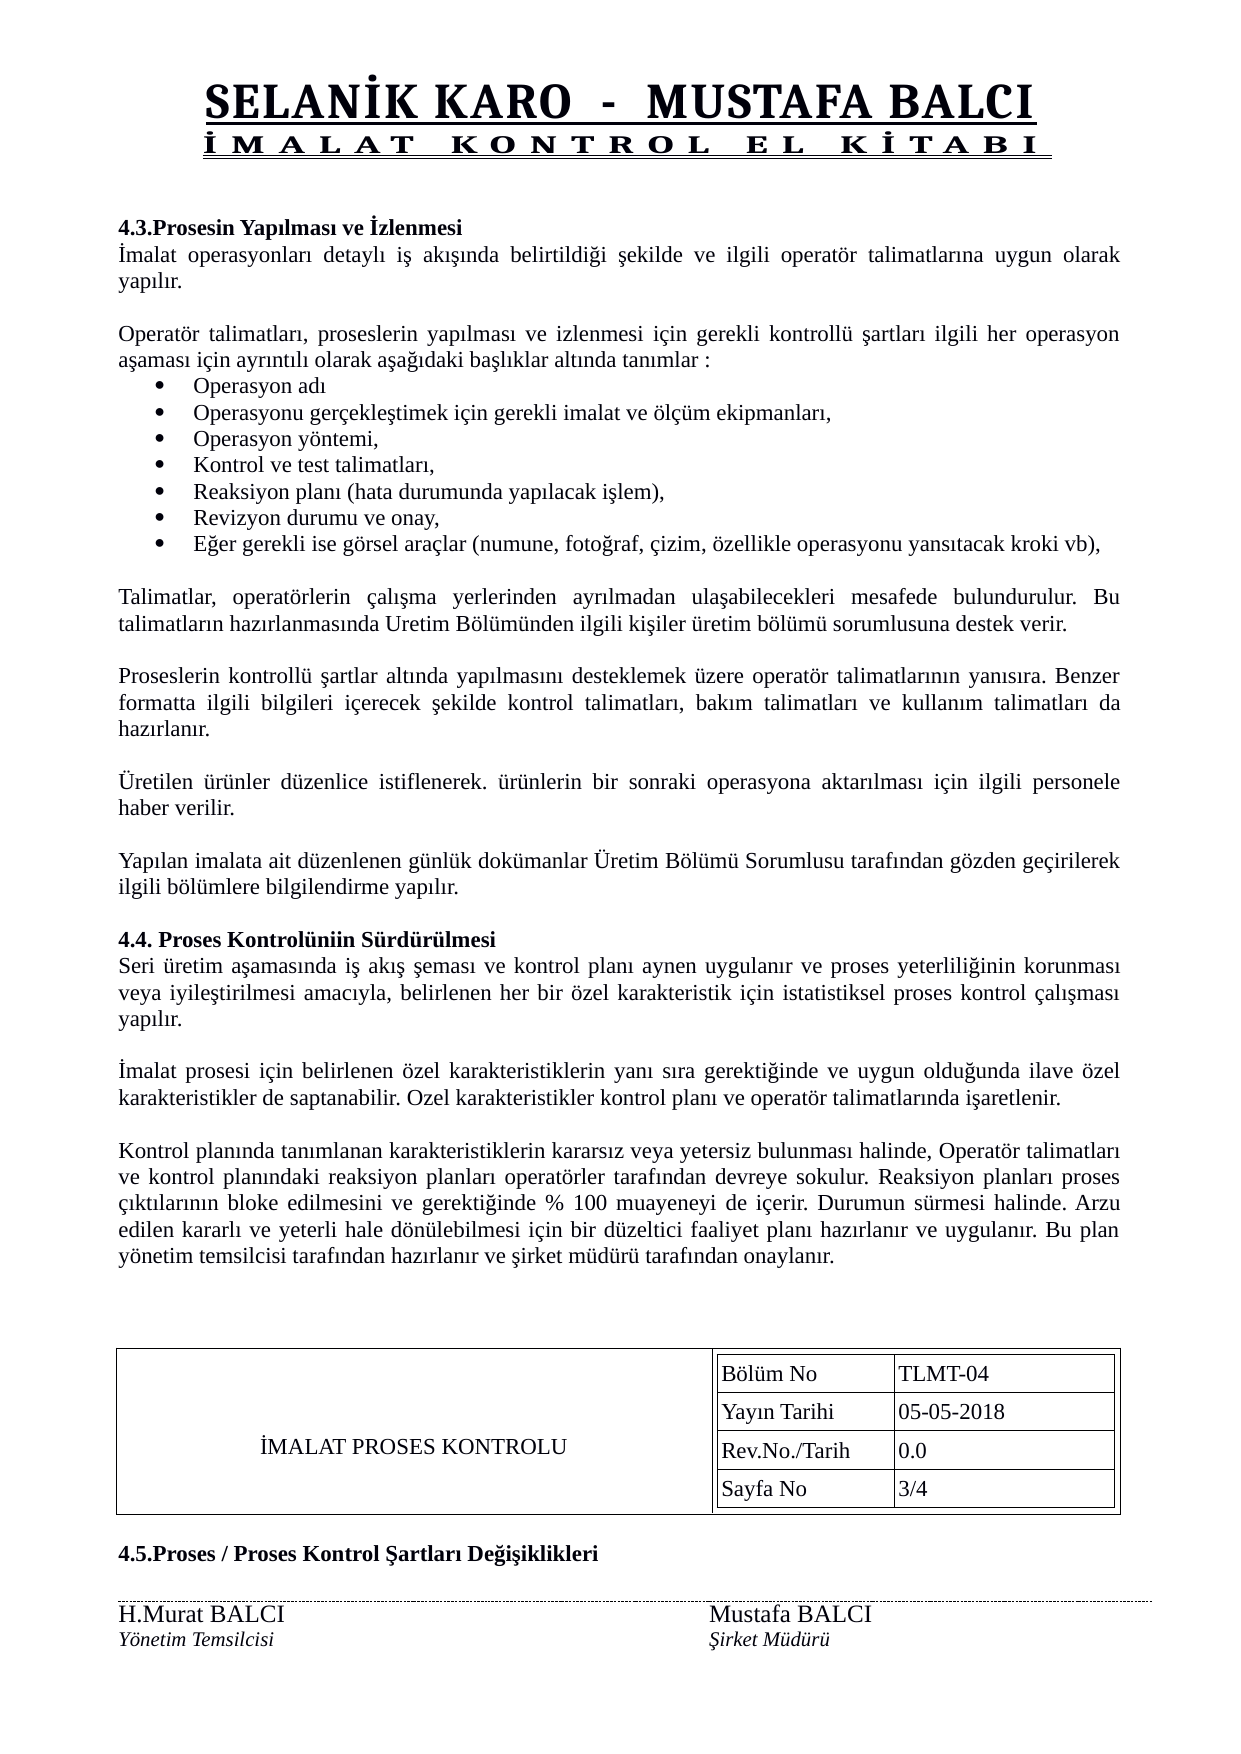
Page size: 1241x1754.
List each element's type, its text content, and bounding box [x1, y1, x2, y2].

list Operasyonu gerçekleştimek için gerekli imalat ve ölçüm ekipmanları, [156, 399, 1122, 425]
table_cell Sayfa No [718, 1470, 894, 1507]
table_header TLMT-04 [895, 1355, 1114, 1392]
text 4.5.Proses / Proses Kontrol Şartları Değişiklikleri [118, 1540, 1122, 1567]
list Operasyon yöntemi, [156, 425, 1122, 451]
list Revizyon durumu ve onay, [156, 504, 1122, 531]
table_cell 0.0 [895, 1431, 1114, 1469]
table_header İMALAT PROSES KONTROLU [117, 1349, 712, 1513]
text Operatör talimatları, proseslerin yapılması ve izlenmesi için gerekli kontrollü şartları ilgili her operasyon aşaması için ayrıntılı olarak aşağıdaki başlıklar altında tanımlar : [118, 320, 1122, 372]
list Eğer gerekli ise görsel araçlar (numune, fotoğraf, çizim, özellikle operasyonu yansıtacak kroki vb), [156, 531, 1122, 557]
text İmalat operasyonları detaylı iş akışında belirtildiği şekilde ve ilgili operatör talimatlarına uygun olarak yapılır. [118, 241, 1122, 293]
table_cell 05-05-2018 [895, 1393, 1114, 1430]
table_header [713, 1349, 1120, 1513]
text Kontrol planında tanımlanan karakteristiklerin kararsız veya yetersiz bulunması halinde, Operatör talimatları ve kontrol planındaki reaksiyon planları operatörler tarafından devreye sokulur. Reaksiyon planları proses çıktılarının bloke edilmesini ve gerektiğinde % 100 muayeneyi de içerir. Durumun sürmesi halinde. Arzu edilen kararlı ve yeterli hale dönülebilmesi için bir düzeltici faaliyet planı hazırlanır ve uygulanır. Bu plan yönetim temsilcisi tarafından hazırlanır ve şirket müdürü tarafından onaylanır. [118, 1137, 1122, 1268]
text Seri üretim aşamasında iş akış şeması ve kontrol planı aynen uygulanır ve proses yeterliliğinin korunması veya iyileştirilmesi amacıyla, belirlenen her bir özel karakteristik için istatistiksel proses kontrol çalışması yapılır. [118, 952, 1122, 1031]
table_cell 3/4 [895, 1470, 1114, 1507]
text 4.3.Prosesin Yapılması ve İzlenmesi [118, 214, 1122, 241]
list Operasyon adı [156, 372, 1122, 399]
table_header Bölüm No [718, 1355, 894, 1392]
text Üretilen ürünler düzenlice istiflenerek. ürünlerin bir sonraki operasyona aktarılması için ilgili personele haber verilir. [118, 768, 1122, 820]
text İmalat prosesi için belirlenen özel karakteristiklerin yanı sıra gerektiğinde ve uygun olduğunda ilave özel karakteristikler de saptanabilir. Ozel karakteristikler kontrol planı ve operatör talimatlarında işaretlenir. [118, 1058, 1122, 1110]
text Talimatlar, operatörlerin çalışma yerlerinden ayrılmadan ulaşabilecekleri mesafede bulundurulur. Bu talimatların hazırlanmasında Uretim Bölümünden ilgili kişiler üretim bölümü sorumlusuna destek verir. [118, 583, 1122, 636]
text Proseslerin kontrollü şartlar altında yapılmasını desteklemek üzere operatör talimatlarının yanısıra. Benzer formatta ilgili bilgileri içerecek şekilde kontrol talimatları, bakım talimatları ve kullanım talimatları da hazırlanır. [118, 662, 1122, 741]
text Yapılan imalata ait düzenlenen günlük dokümanlar Üretim Bölümü Sorumlusu tarafından gözden geçirilerek ilgili bölümlere bilgilendirme yapılır. [118, 847, 1122, 899]
list Reaksiyon planı (hata durumunda yapılacak işlem), [156, 478, 1122, 504]
table_cell Yayın Tarihi [718, 1393, 894, 1430]
list Kontrol ve test talimatları, [156, 451, 1122, 478]
text 4.4. Proses Kontrolüniin Sürdürülmesi [118, 926, 1122, 952]
table_cell Rev.No./Tarih [718, 1431, 894, 1469]
